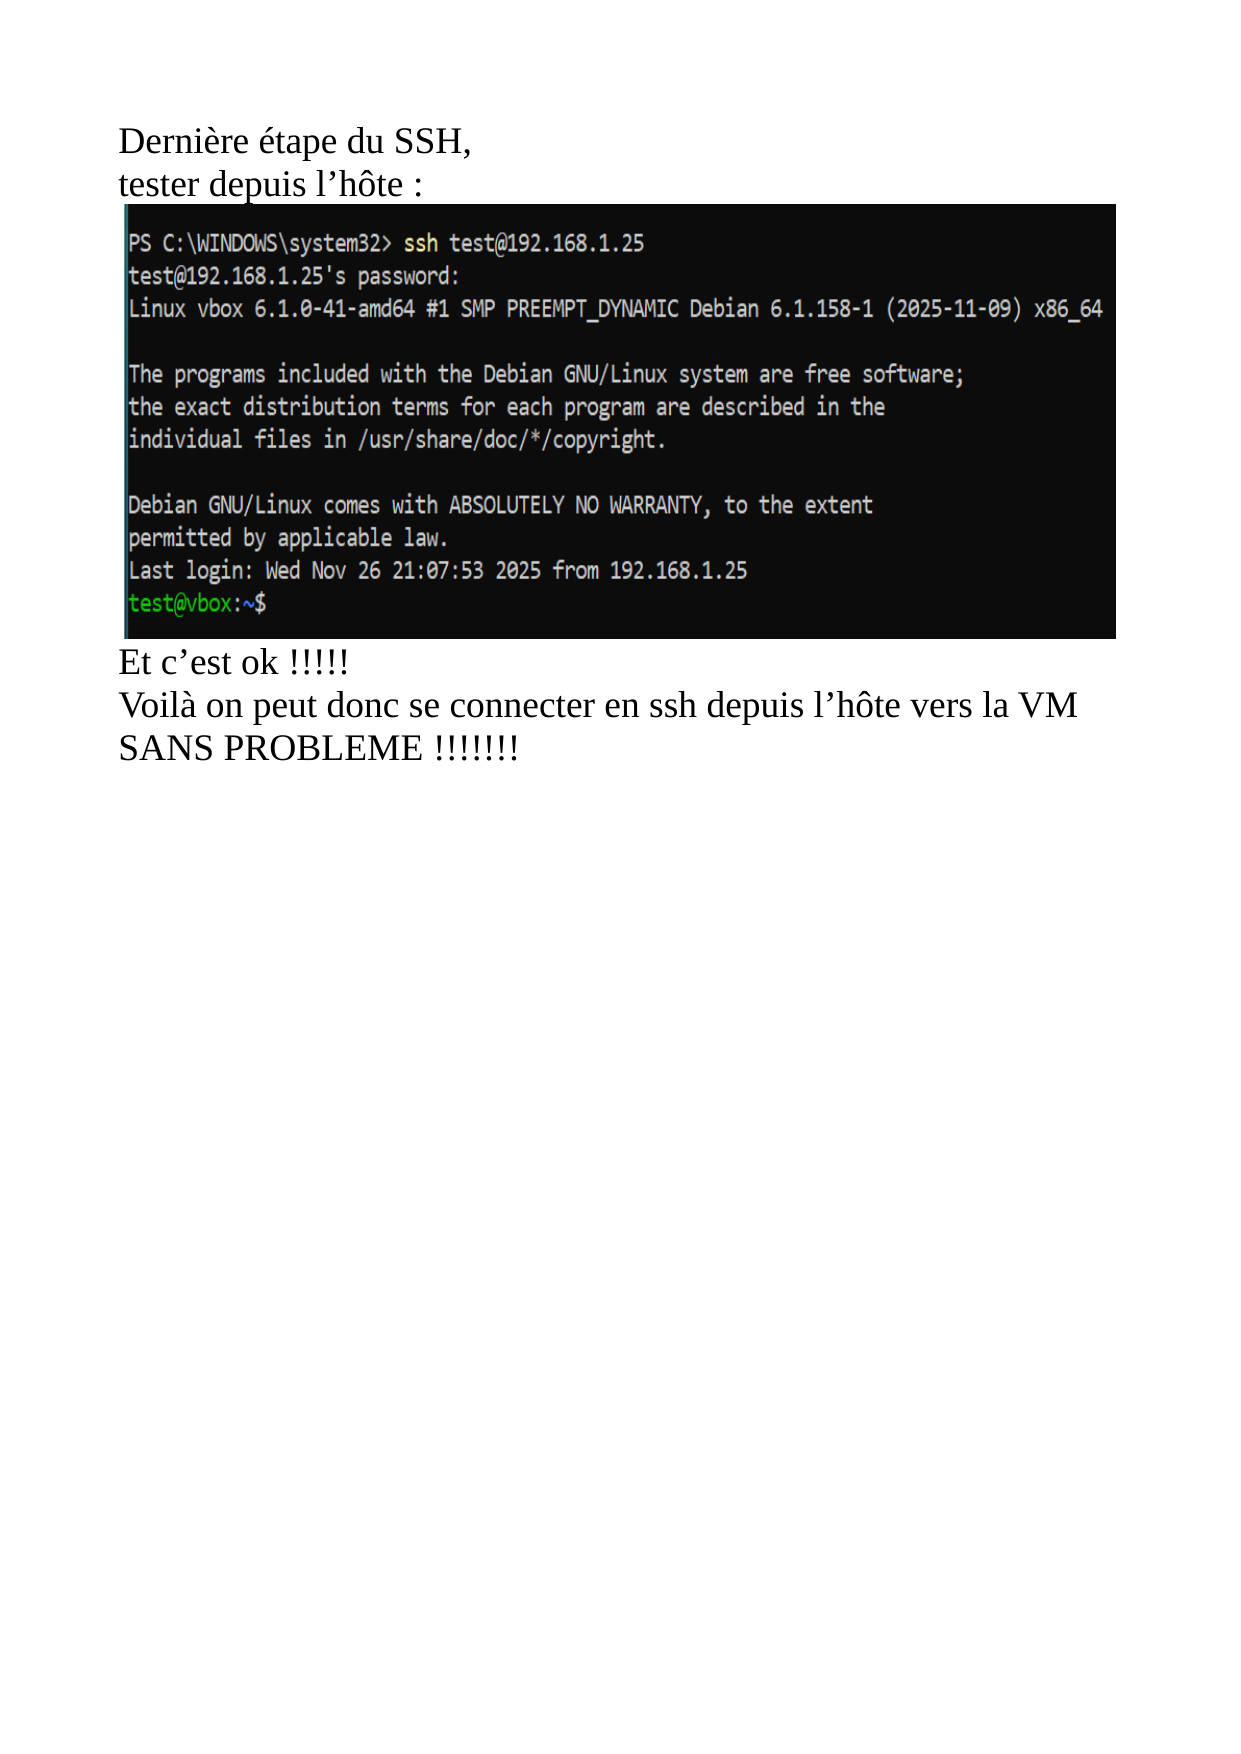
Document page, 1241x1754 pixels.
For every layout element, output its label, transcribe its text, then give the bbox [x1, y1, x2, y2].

text Et c’est ok !!!!! [118, 204, 1122, 682]
picture [124, 204, 1116, 639]
text tester depuis l’hôte : [118, 161, 1122, 204]
text Voilà on peut donc se connecter en ssh depuis l’hôte vers la VM [118, 682, 1122, 725]
text Dernière étape du SSH, [118, 118, 1122, 161]
text SANS PROBLEME !!!!!!! [118, 725, 1122, 768]
